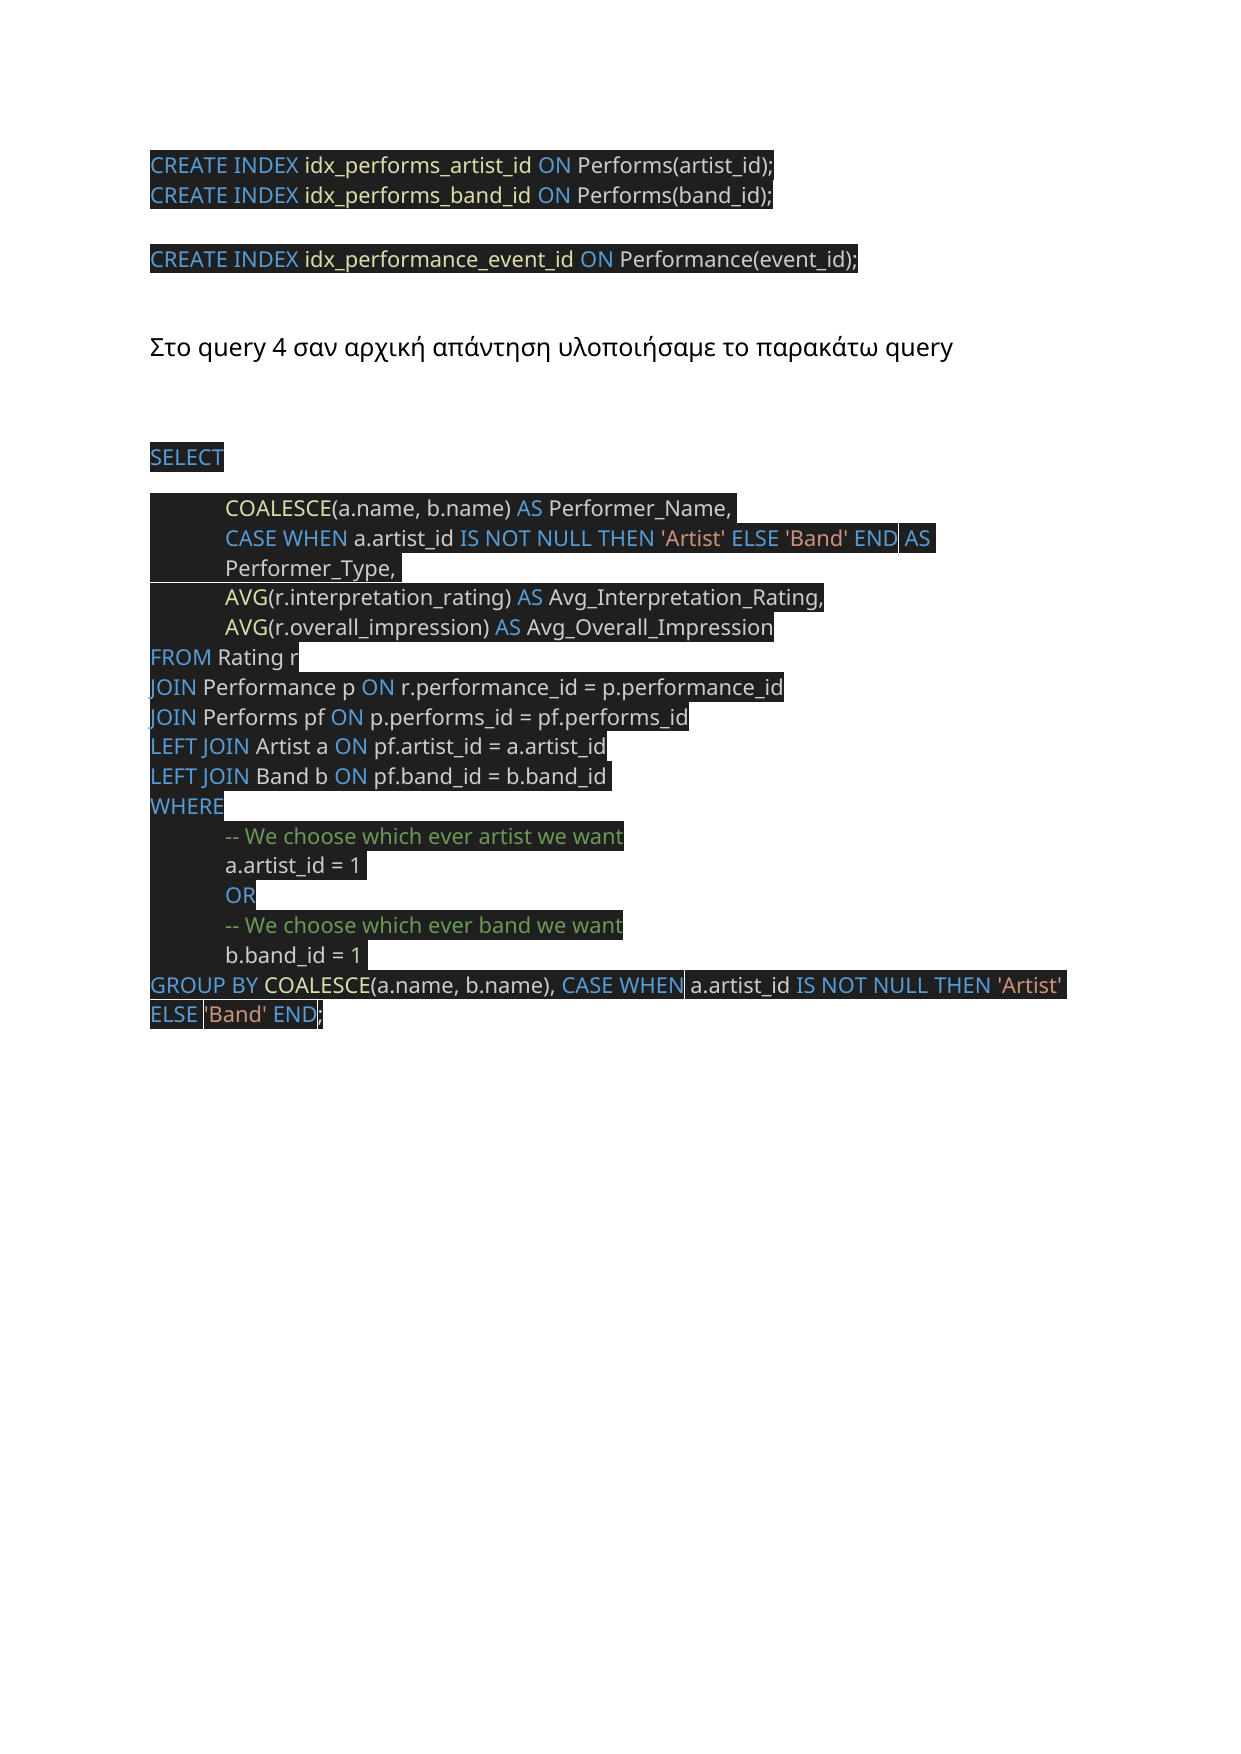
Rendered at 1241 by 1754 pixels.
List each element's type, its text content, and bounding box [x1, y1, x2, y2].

text AVG(r.overall_impression) AS Avg_Overall_Impression [150, 612, 1090, 642]
text WHERE [150, 791, 1090, 821]
text JOIN Performance p ON r.performance_id = p.performance_id [150, 672, 1090, 702]
text Στο query 4 σαν αρχική απάντηση υλοποιήσαμε το παρακάτω query [150, 329, 1090, 364]
text CREATE INDEX idx_performance_event_id ON Performance(event_id); [150, 244, 1090, 273]
text -- We choose which ever artist we want [150, 821, 1090, 851]
text LEFT JOIN Artist a ON pf.artist_id = a.artist_id [150, 731, 1090, 761]
text GROUP BY COALESCE(a.name, b.name), CASE WHEN a.artist_id IS NOT NULL THEN 'Artist' ELSE 'Band' END; [150, 970, 1090, 1029]
text a.artist_id = 1 [150, 851, 1090, 880]
text CREATE INDEX idx_performs_artist_id ON Performs(artist_id); [150, 150, 1090, 180]
text OR [150, 880, 1090, 910]
text CASE WHEN a.artist_id IS NOT NULL THEN 'Artist' ELSE 'Band' END AS Performer_Type, [150, 523, 1090, 582]
text b.band_id = 1 [150, 940, 1090, 970]
text -- We choose which ever band we want [150, 910, 1090, 940]
text AVG(r.interpretation_rating) AS Avg_Interpretation_Rating, [150, 582, 1090, 612]
text CREATE INDEX idx_performs_band_id ON Performs(band_id); [150, 180, 1090, 209]
text LEFT JOIN Band b ON pf.band_id = b.band_id [150, 761, 1090, 791]
text JOIN Performs pf ON p.performs_id = pf.performs_id [150, 702, 1090, 731]
text COALESCE(a.name, b.name) AS Performer_Name, [150, 493, 1090, 523]
text SELECT [150, 442, 1090, 472]
text FROM Rating r [150, 642, 1090, 672]
